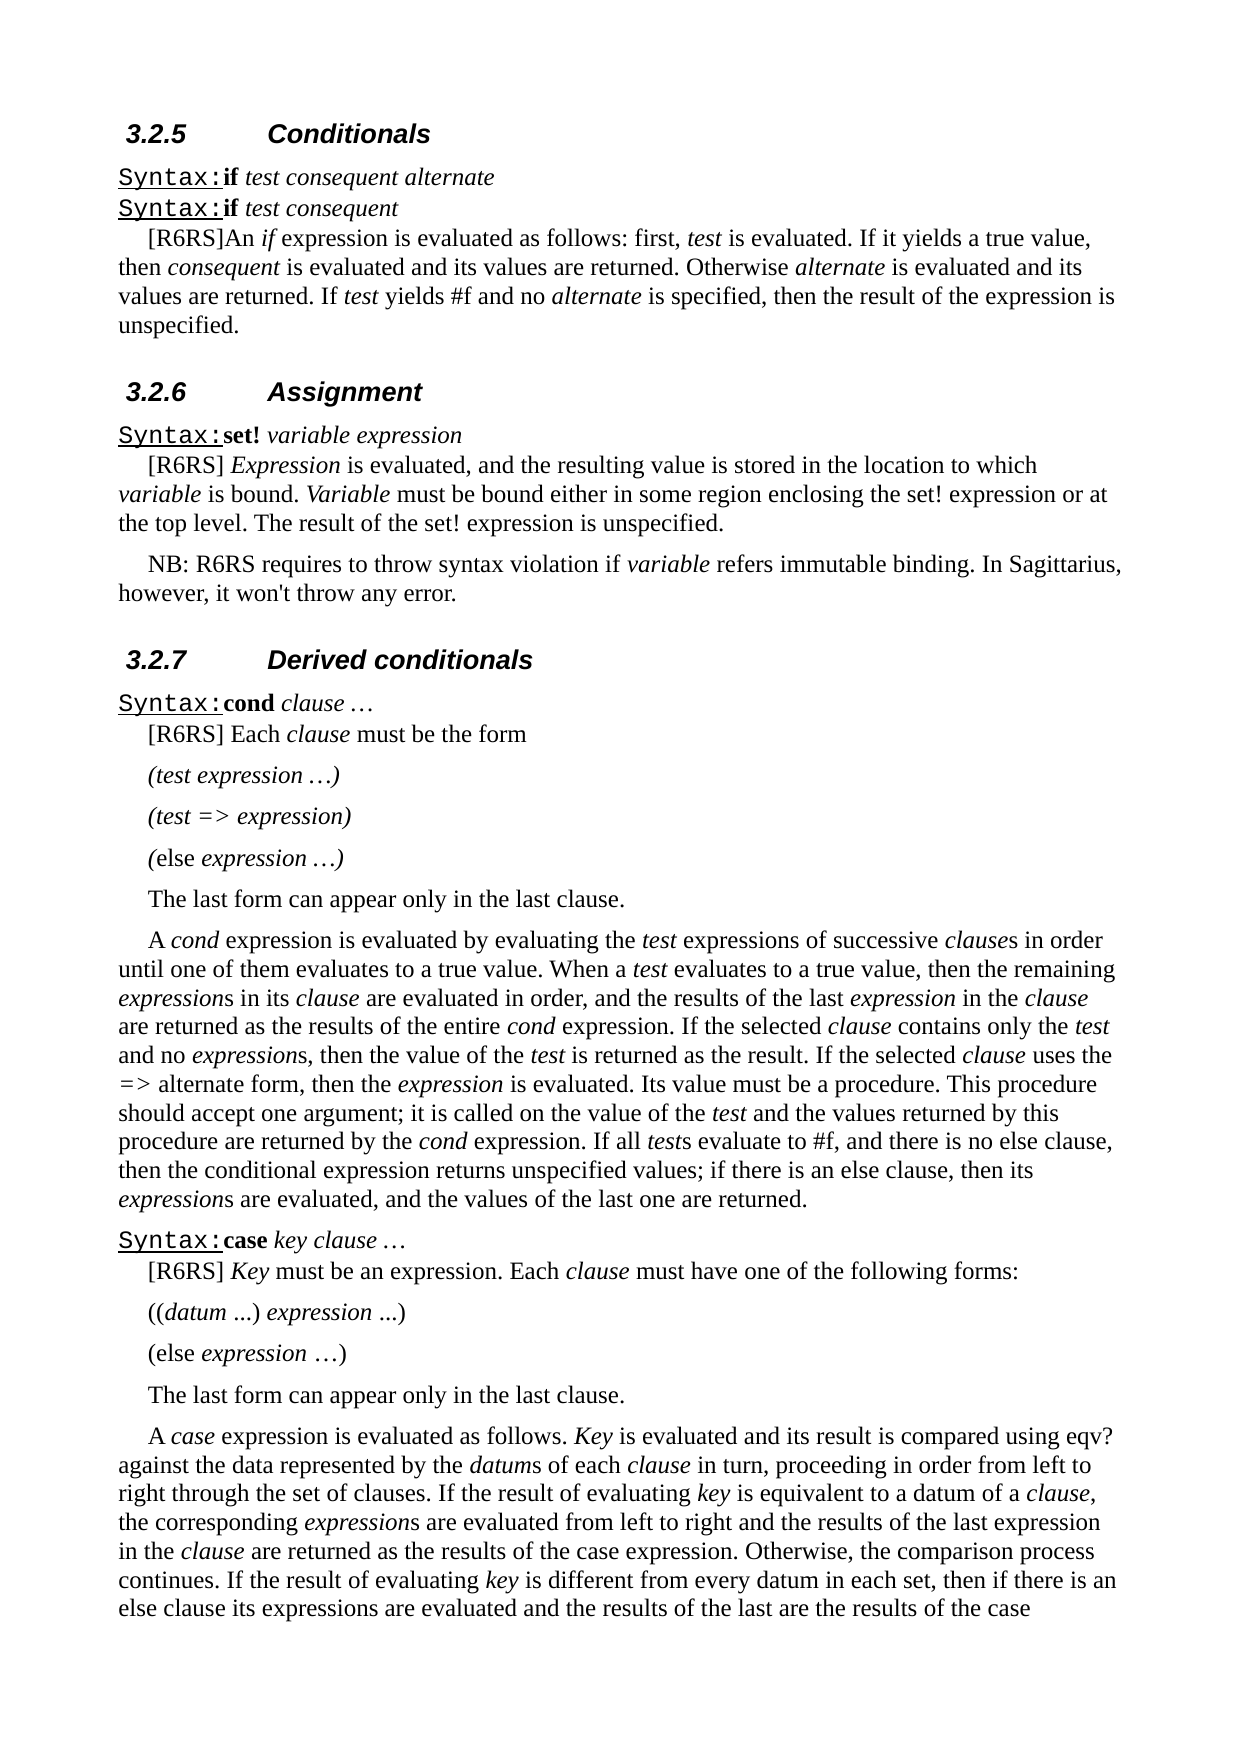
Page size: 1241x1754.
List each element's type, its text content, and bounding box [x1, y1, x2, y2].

subtitle Assignment [118, 376, 1122, 407]
text [R6RS] Expression is evaluated, and the resulting value is stored in the location to which variable is bound. Variable must be bound either in some region enclosing the set! expression or at the top level. The result of the set! expression is unspecified. [118, 451, 1122, 537]
text Syntax:if test consequent alternate [118, 162, 1122, 193]
text Syntax:cond clause … [118, 688, 1122, 719]
text (test expression …) [118, 760, 1122, 789]
text A case expression is evaluated as follows. Key is evaluated and its result is compared using eqv? against the data represented by the datums of each clause in turn, proceeding in order from left to right through the set of clauses. If the result of evaluating key is equivalent to a datum of a clause, the corresponding expressions are evaluated from left to right and the results of the last expression in the clause are returned as the results of the case expression. Otherwise, the comparison process continues. If the result of evaluating key is different from every datum in each set, then if there is an else clause its expressions are evaluated and the results of the last are the results of the case [118, 1421, 1122, 1622]
text [R6RS]An if expression is evaluated as follows: first, test is evaluated. If it yields a true value, then consequent is evaluated and its values are returned. Otherwise alternate is evaluated and its values are returned. If test yields #f and no alternate is specified, then the result of the expression is unspecified. [118, 223, 1122, 338]
text (else expression …) [118, 843, 1122, 871]
text The last form can appear only in the last clause. [118, 1380, 1122, 1408]
text [R6RS] Key must be an expression. Each clause must have one of the following forms: [118, 1256, 1122, 1285]
text The last form can appear only in the last clause. [118, 884, 1122, 913]
text (test => expression) [118, 801, 1122, 830]
text [R6RS] Each clause must be the form [118, 719, 1122, 748]
subtitle Conditionals [118, 118, 1122, 149]
text NB: R6RS requires to throw syntax violation if variable refers immutable binding. In Sagittarius, however, it won't throw any error. [118, 549, 1122, 607]
text Syntax:case key clause … [118, 1225, 1122, 1256]
text Syntax:if test consequent [118, 193, 1122, 223]
text Syntax:set! variable expression [118, 420, 1122, 451]
text ((datum ...) expression ...) [118, 1297, 1122, 1326]
text A cond expression is evaluated by evaluating the test expressions of successive clauses in order until one of them evaluates to a true value. When a test evaluates to a true value, then the remaining expressions in its clause are evaluated in order, and the results of the last expression in the clause are returned as the results of the entire cond expression. If the selected clause contains only the test and no expressions, then the value of the test is returned as the result. If the selected clause uses the => alternate form, then the expression is evaluated. Its value must be a procedure. This procedure should accept one argument; it is called on the value of the test and the values returned by this procedure are returned by the cond expression. If all tests evaluate to #f, and there is no else clause, then the conditional expression returns unspecified values; if there is an else clause, then its expressions are evaluated, and the values of the last one are returned. [118, 925, 1122, 1213]
subtitle Derived conditionals [118, 644, 1122, 676]
text (else expression …) [118, 1338, 1122, 1367]
